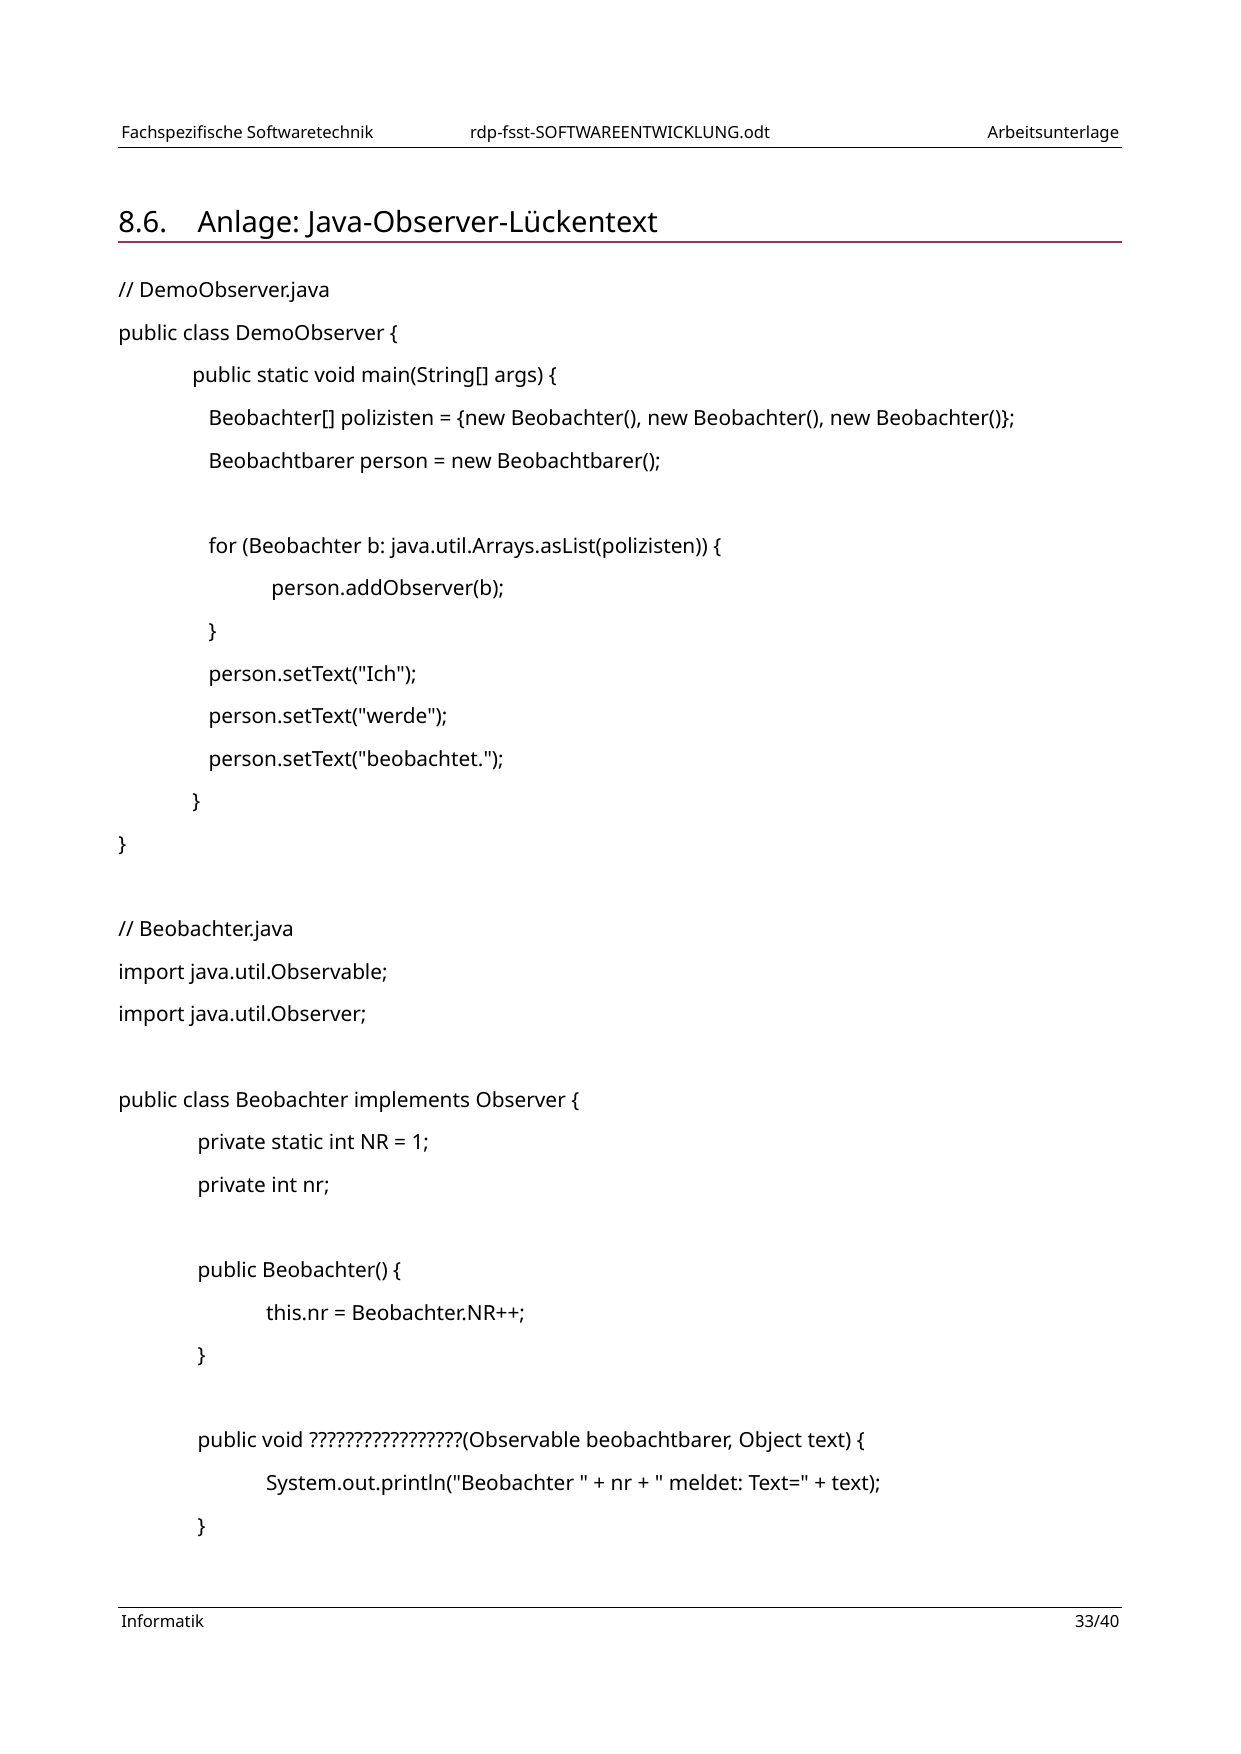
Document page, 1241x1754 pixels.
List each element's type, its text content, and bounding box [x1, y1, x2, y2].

text } [118, 787, 1122, 815]
text } [118, 829, 1122, 858]
text private static int NR = 1; [118, 1127, 1122, 1156]
text import java.util.Observable; [118, 957, 1122, 985]
text } [118, 616, 1122, 644]
text person.setText("beobachtet."); [118, 744, 1122, 772]
text public class DemoObserver { [118, 318, 1122, 346]
text person.setText("Ich"); [118, 659, 1122, 687]
text Beobachter[] polizisten = {new Beobachter(), new Beobachter(), new Beobachter()}; [118, 403, 1122, 432]
text // Beobachter.java [118, 914, 1122, 943]
text } [118, 1511, 1122, 1539]
text Beobachtbarer person = new Beobachtbarer(); [118, 446, 1122, 474]
text public Beobachter() { [118, 1255, 1122, 1284]
text public void ?????????????????(Observable beobachtbarer, Object text) { [118, 1426, 1122, 1454]
text person.setText("werde"); [118, 701, 1122, 730]
text private int nr; [118, 1170, 1122, 1198]
text System.out.println("Beobachter " + nr + " meldet: Text=" + text); [118, 1468, 1122, 1497]
subtitle Anlage: Java-Observer-Lückentext [118, 201, 1122, 241]
text } [118, 1340, 1122, 1369]
text person.addObserver(b); [118, 573, 1122, 602]
text public static void main(String[] args) { [118, 361, 1122, 389]
text for (Beobachter b: java.util.Arrays.asList(polizisten)) { [118, 531, 1122, 559]
text this.nr = Beobachter.NR++; [118, 1298, 1122, 1326]
text public class Beobachter implements Observer { [118, 1085, 1122, 1113]
text // DemoObserver.java [118, 275, 1122, 304]
text import java.util.Observer; [118, 999, 1122, 1028]
